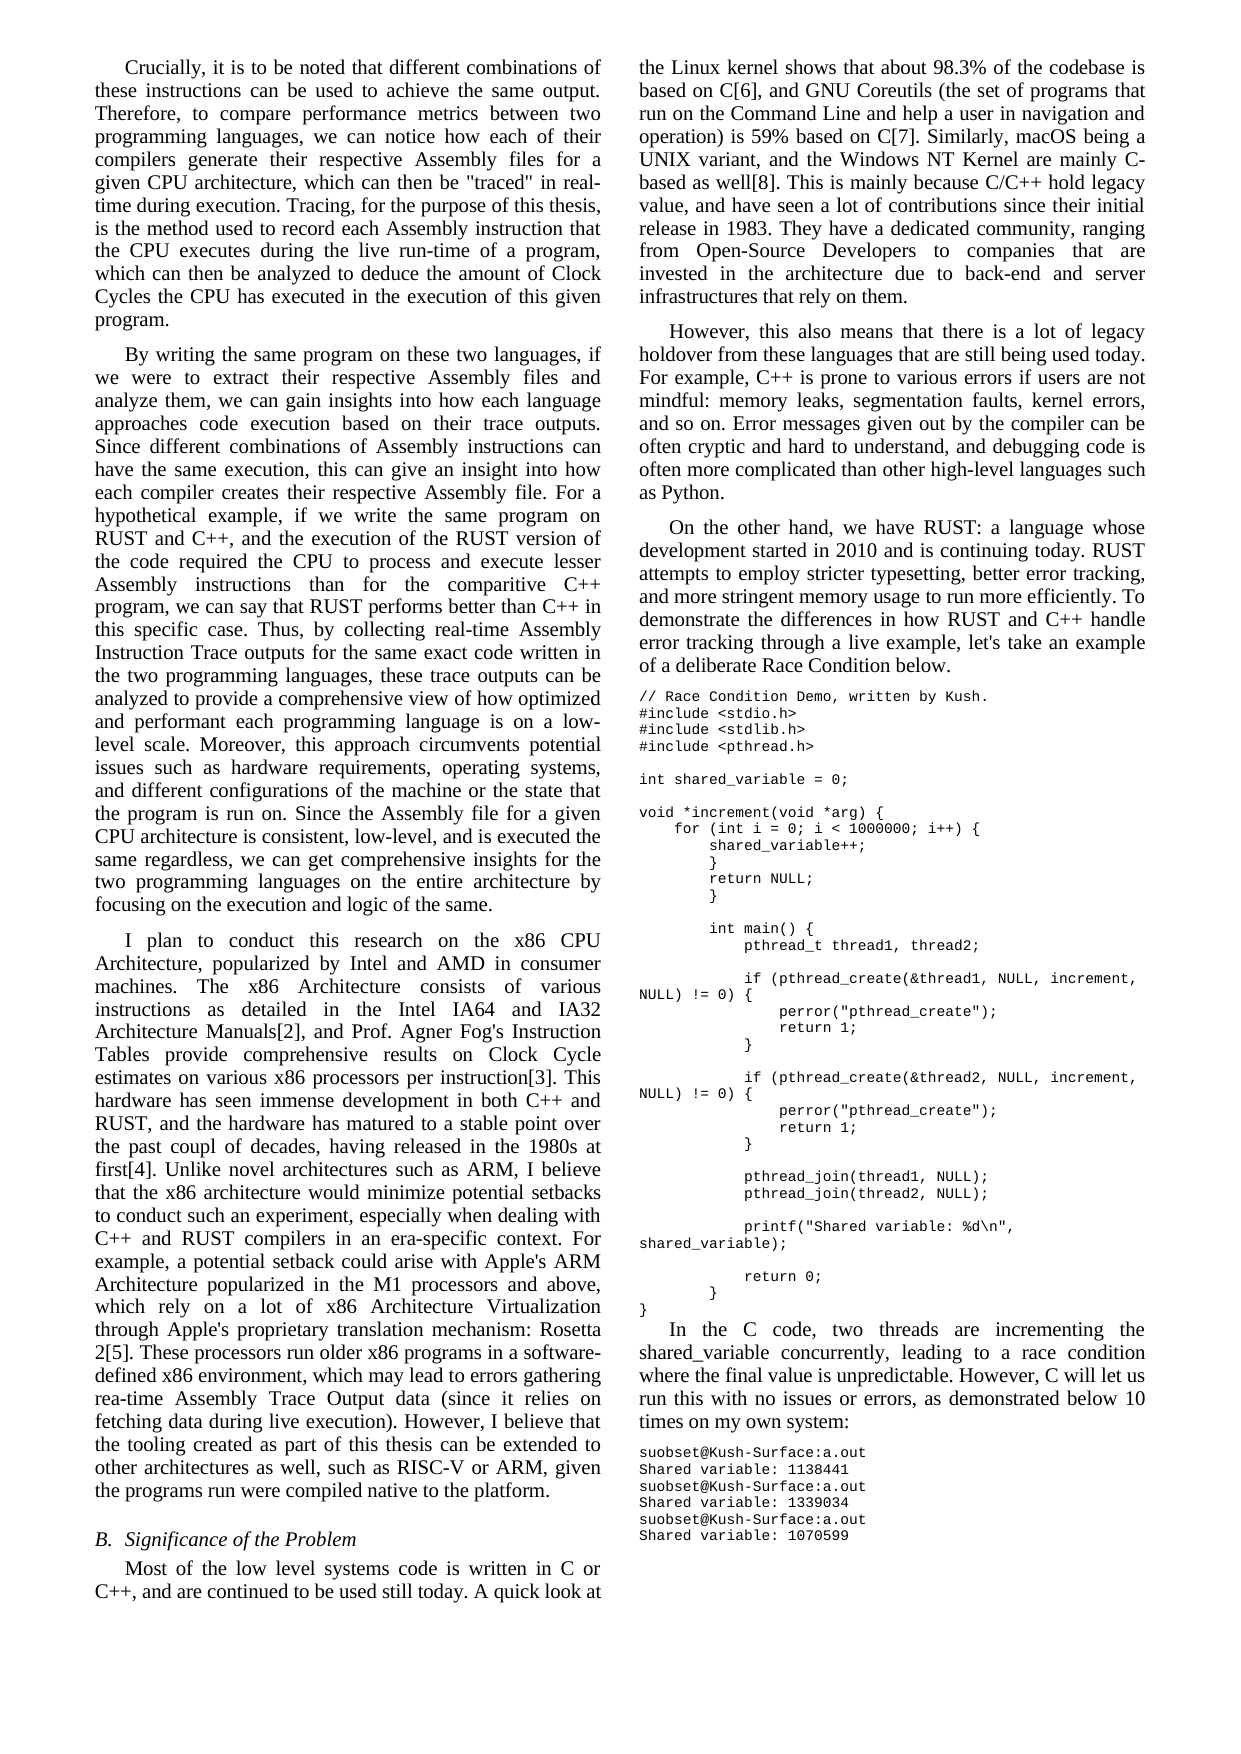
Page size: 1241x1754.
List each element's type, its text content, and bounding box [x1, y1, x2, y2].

text Most of the low level systems code is written in C or C++, and are continued to be used still today. A quick look at [94, 1557, 601, 1603]
text suobset@Kush-Surface:a.out [639, 1512, 1146, 1528]
text I plan to conduct this research on the x86 CPU Architecture, popularized by Intel and AMD in consumer machines. The x86 Architecture consists of various instructions as detailed in the Intel IA64 and IA32 Architecture Manuals[2], and Prof. Agner Fog's Instruction Tables provide comprehensive results on Clock Cycle estimates on various x86 processors per instruction[3]. This hardware has seen immense development in both C++ and RUST, and the hardware has matured to a stable point over the past coupl of decades, having released in the 1980s at first[4]. Unlike novel architectures such as ARM, I believe that the x86 architecture would minimize potential setbacks to conduct such an experiment, especially when dealing with C++ and RUST compilers in an era-specific context. For example, a potential setback could arise with Apple's ARM Architecture popularized in the M1 processors and above, which rely on a lot of x86 Architecture Virtualization through Apple's proprietary translation mechanism: Rosetta 2[5]. These processors run older x86 programs in a software-defined x86 environment, which may lead to errors gathering rea-time Assembly Trace Output data (since it relies on fetching data during live execution). However, I believe that the tooling created as part of this thesis can be extended to other architectures as well, such as RISC-V or ARM, given the programs run were compiled native to the platform. [94, 929, 601, 1502]
text shared_variable++; [639, 838, 1146, 855]
text return 1; [639, 1021, 1146, 1037]
text perror("pthread_create"); [639, 1004, 1146, 1021]
text Shared variable: 1070599 [639, 1528, 1146, 1545]
text #include <stdlib.h> [639, 722, 1146, 739]
text pthread_join(thread1, NULL); [639, 1169, 1146, 1186]
text if (pthread_create(&thread1, NULL, increment, NULL) != 0) { [639, 971, 1146, 1004]
text int shared_variable = 0; [639, 772, 1146, 789]
text However, this also means that there is a lot of legacy holdover from these languages that are still being used today. For example, C++ is prone to various errors if users are not mindful: memory leaks, segmentation faults, kernel errors, and so on. Error messages given out by the compiler can be often cryptic and hard to understand, and debugging code is often more complicated than other high-level languages such as Python. [639, 321, 1146, 504]
text } [639, 1037, 1146, 1054]
text Shared variable: 1339034 [639, 1495, 1146, 1512]
text } [639, 888, 1146, 904]
text for (int i = 0; i < 1000000; i++) { [639, 822, 1146, 838]
text return 1; [639, 1120, 1146, 1136]
text } [639, 1286, 1146, 1302]
text #include <pthread.h> [639, 739, 1146, 756]
text void *increment(void *arg) { [639, 805, 1146, 822]
text } [639, 1136, 1146, 1153]
text return NULL; [639, 871, 1146, 888]
text } [639, 855, 1146, 871]
text By writing the same program on these two languages, if we were to extract their respective Assembly files and analyze them, we can gain insights into how each language approaches code execution based on their trace outputs. Since different combinations of Assembly instructions can have the same execution, this can give an insight into how each compiler creates their respective Assembly file. For a hypothetical example, if we write the same program on RUST and C++, and the execution of the RUST version of the code required the CPU to process and execute lesser Assembly instructions than for the comparitive C++ program, we can say that RUST performs better than C++ in this specific case. Thus, by collecting real-time Assembly Instruction Trace outputs for the same exact code written in the two programming languages, these trace outputs can be analyzed to provide a comprehensive view of how optimized and performant each programming language is on a low-level scale. Moreover, this approach circumvents potential issues such as hardware requirements, operating systems, and different configurations of the machine or the state that the program is run on. Since the Assembly file for a given CPU architecture is consistent, low-level, and is executed the same regardless, we can get comprehensive insights for the two programming languages on the entire architecture by focusing on the execution and logic of the same. [94, 344, 601, 916]
text Shared variable: 1138441 [639, 1462, 1146, 1479]
text On the other hand, we have RUST: a language whose development started in 2010 and is continuing today. RUST attempts to employ stricter typesetting, better error tracking, and more stringent memory usage to run more efficiently. To demonstrate the differences in how RUST and C++ handle error tracking through a live example, let's take an example of a deliberate Race Condition below. [639, 516, 1146, 677]
text Crucially, it is to be noted that different combinations of these instructions can be used to achieve the same output. Therefore, to compare performance metrics between two programming languages, we can notice how each of their compilers generate their respective Assembly files for a given CPU architecture, which can then be "traced" in real-time during execution. Tracing, for the purpose of this thesis, is the method used to record each Assembly instruction that the CPU executes during the live run-time of a program, which can then be analyzed to deduce the amount of Clock Cycles the CPU has executed in the execution of this given program. [94, 56, 601, 331]
text suobset@Kush-Surface:a.out [639, 1479, 1146, 1495]
subtitle Significance of the Problem [94, 1527, 601, 1551]
text int main() { [639, 921, 1146, 938]
text suobset@Kush-Surface:a.out [639, 1446, 1146, 1462]
text if (pthread_create(&thread2, NULL, increment, NULL) != 0) { [639, 1070, 1146, 1103]
text In the C code, two threads are incrementing the shared_variable concurrently, leading to a race condition where the final value is unpredictable. However, C will let us run this with no issues or errors, as demonstrated below 10 times on my own system: [639, 1319, 1146, 1433]
text printf("Shared variable: %d\n", shared_variable); [639, 1219, 1146, 1252]
text // Race Condition Demo, written by Kush. [639, 689, 1146, 706]
text the Linux kernel shows that about 98.3% of the codebase is based on C[6], and GNU Coreutils (the set of programs that run on the Command Line and help a user in navigation and operation) is 59% based on C[7]. Similarly, macOS being a UNIX variant, and the Windows NT Kernel are mainly C-based as well[8]. This is mainly because C/C++ hold legacy value, and have seen a lot of contributions since their initial release in 1983. They have a dedicated community, ranging from Open-Source Developers to companies that are invested in the architecture due to back-end and server infrastructures that rely on them. [639, 56, 1146, 308]
text } [639, 1302, 1146, 1319]
text perror("pthread_create"); [639, 1103, 1146, 1120]
text #include <stdio.h> [639, 706, 1146, 722]
text return 0; [639, 1269, 1146, 1286]
text pthread_t thread1, thread2; [639, 938, 1146, 954]
text pthread_join(thread2, NULL); [639, 1186, 1146, 1203]
